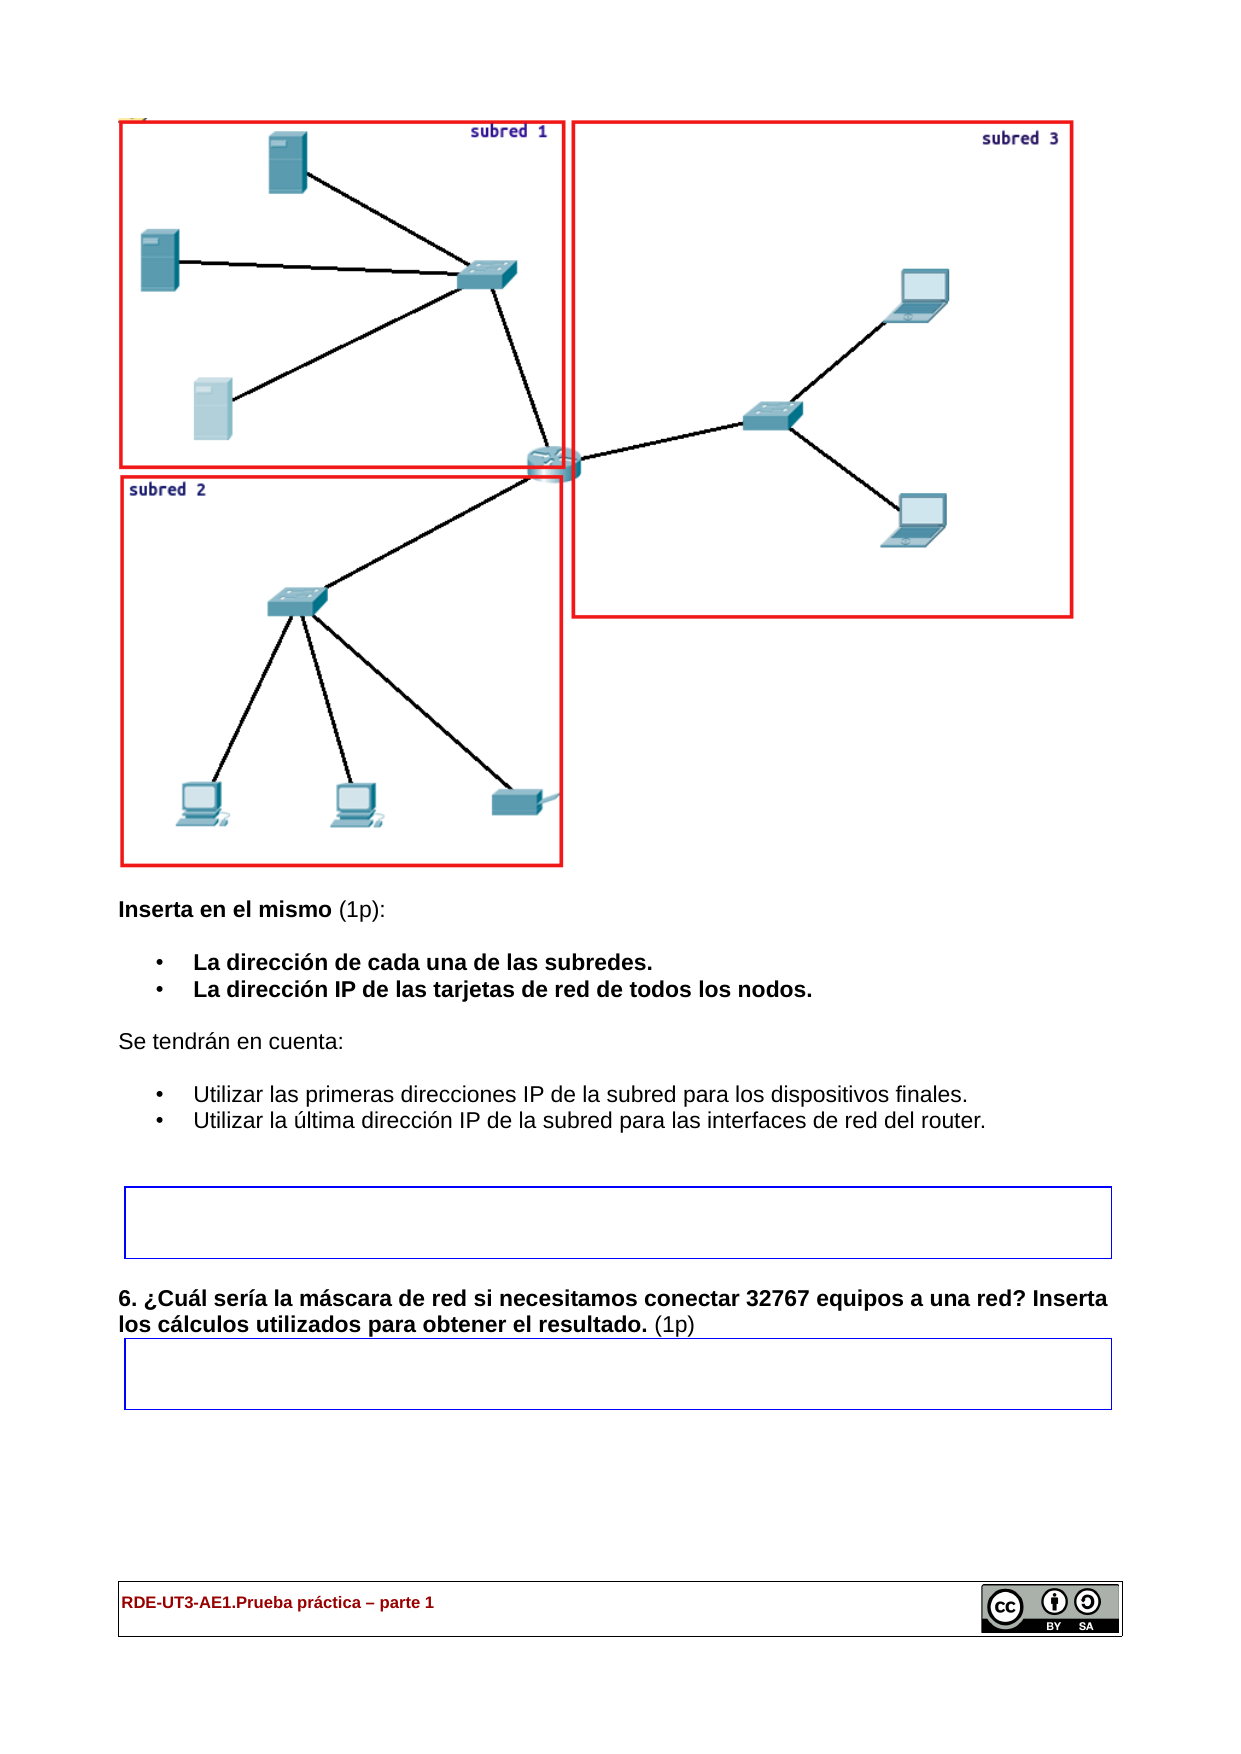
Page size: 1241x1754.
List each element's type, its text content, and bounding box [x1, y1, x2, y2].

text Se tendrán en cuenta: [118, 1028, 1122, 1054]
list Utilizar las primeras direcciones IP de la subred para los dispositivos finales. [156, 1081, 1122, 1107]
picture [981, 1584, 1119, 1633]
table_header [126, 1188, 1111, 1257]
picture [118, 118, 1123, 871]
table_header [126, 1339, 1111, 1409]
text Inserta en el mismo (1p): [118, 896, 1122, 923]
text 6. ¿Cuál sería la máscara de red si necesitamos conectar 32767 equipos a una red? Inserta los cálculos utilizados para obtener el resultado. (1p) [118, 1285, 1122, 1338]
list La dirección de cada una de las subredes. [156, 949, 1122, 976]
list La dirección IP de las tarjetas de red de todos los nodos. [156, 976, 1122, 1002]
list Utilizar la última dirección IP de la subred para las interfaces de red del router. [156, 1107, 1122, 1134]
